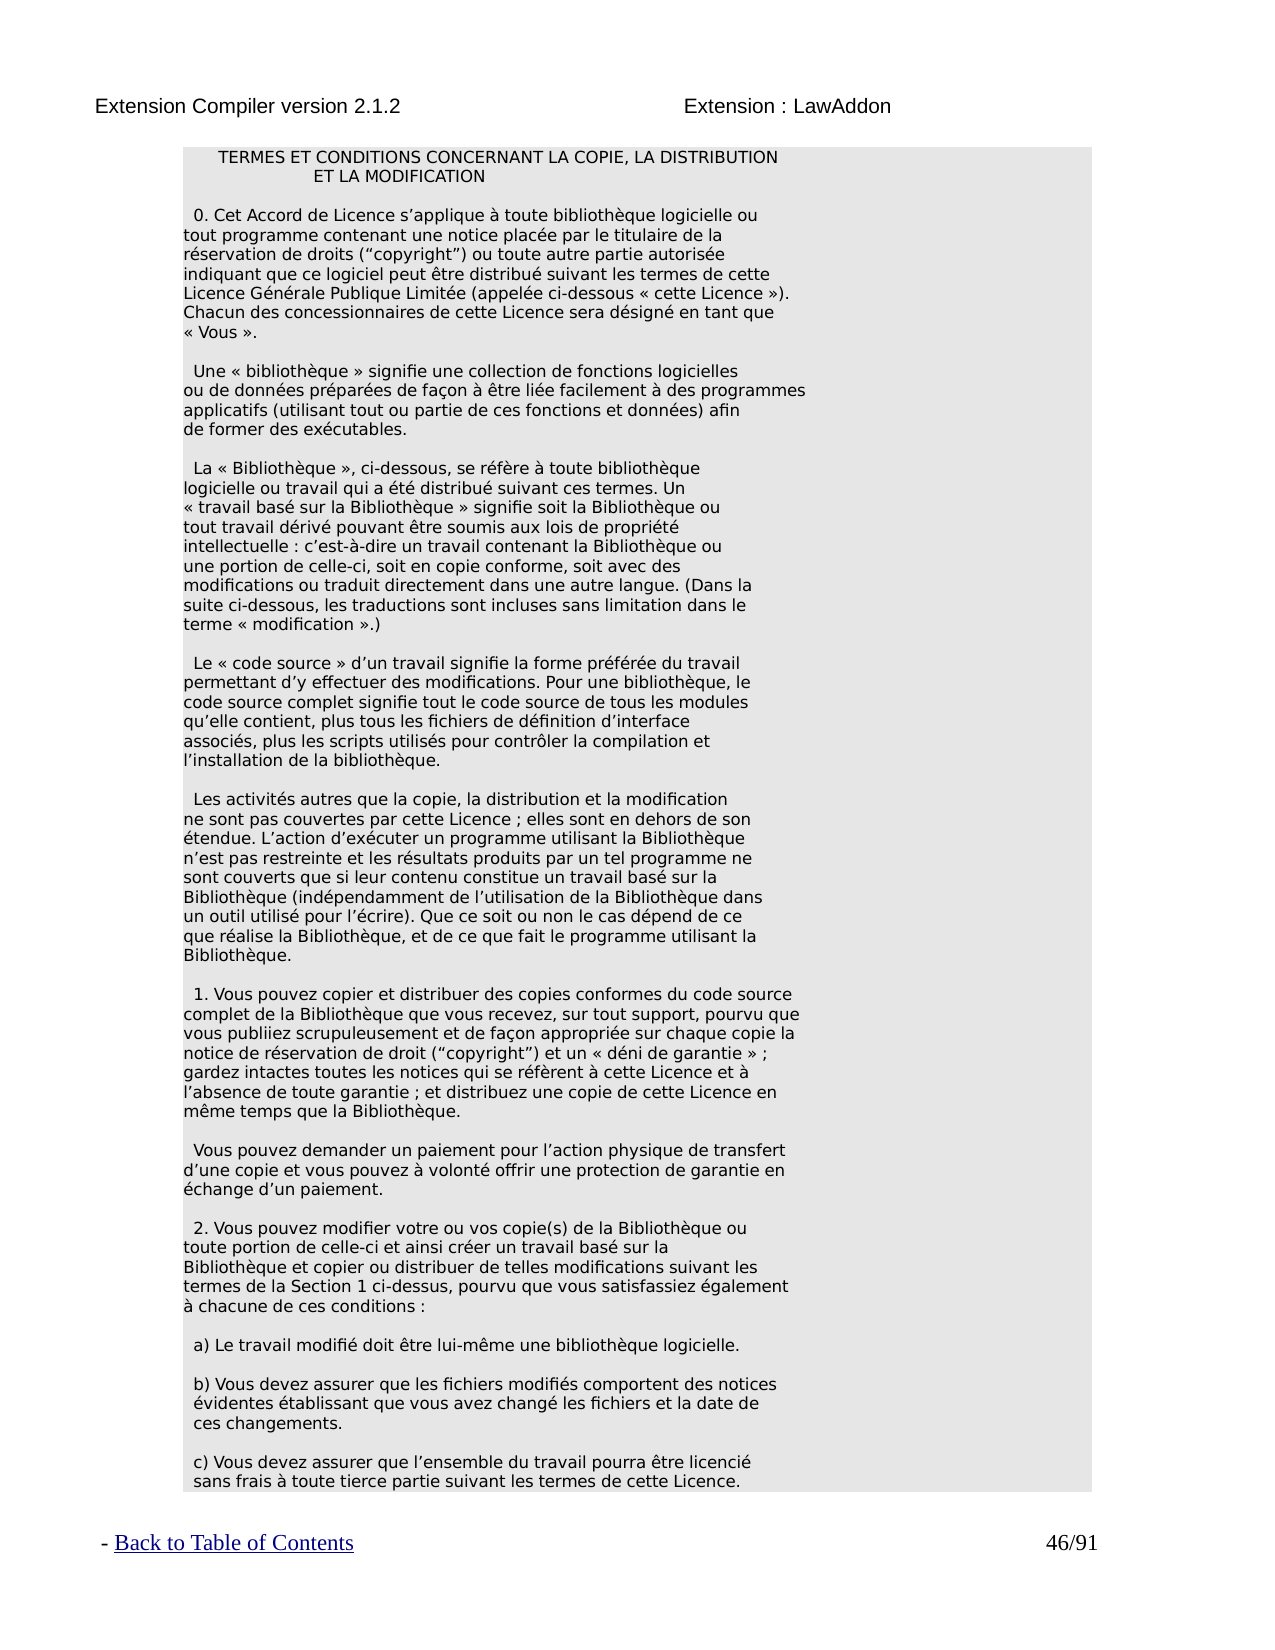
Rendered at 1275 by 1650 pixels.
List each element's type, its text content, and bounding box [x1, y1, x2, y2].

text indiquant que ce logiciel peut être distribué suivant les termes de cette [183, 264, 1092, 284]
text étendue. L’action d’exécuter un programme utilisant la Bibliothèque [183, 829, 1092, 849]
text ces changements. [183, 1414, 1092, 1433]
text « travail basé sur la Bibliothèque » signifie soit la Bibliothèque ou [183, 498, 1092, 518]
text que réalise la Bibliothèque, et de ce que fait le programme utilisant la [183, 927, 1092, 946]
text réservation de droits (“copyright”) ou toute autre partie autorisée [183, 245, 1092, 264]
text Bibliothèque. [183, 946, 1092, 966]
text ou de données préparées de façon à être liée facilement à des programmes [183, 381, 1092, 401]
text l’installation de la bibliothèque. [183, 751, 1092, 771]
text La « Bibliothèque », ci-dessous, se réfère à toute bibliothèque [183, 459, 1092, 479]
text complet de la Bibliothèque que vous recevez, sur tout support, pourvu que [183, 1004, 1092, 1024]
text même temps que la Bibliothèque. [183, 1102, 1092, 1121]
text notice de réservation de droit (“copyright”) et un « déni de garantie » ; [183, 1043, 1092, 1063]
text sans frais à toute tierce partie suivant les termes de cette Licence. [183, 1472, 1092, 1492]
text applicatifs (utilisant tout ou partie de ces fonctions et données) afin [183, 401, 1092, 420]
text Chacun des concessionnaires de cette Licence sera désigné en tant que [183, 303, 1092, 323]
text « Vous ». [183, 323, 1092, 342]
text qu’elle contient, plus tous les fichiers de définition d’interface [183, 712, 1092, 732]
text logicielle ou travail qui a été distribué suivant ces termes. Un [183, 479, 1092, 498]
text 0. Cet Accord de Licence s’applique à toute bibliothèque logicielle ou [183, 206, 1092, 225]
text n’est pas restreinte et les résultats produits par un tel programme ne [183, 849, 1092, 868]
text ne sont pas couvertes par cette Licence ; elles sont en dehors de son [183, 810, 1092, 829]
text b) Vous devez assurer que les fichiers modifiés comportent des notices [183, 1375, 1092, 1394]
text gardez intactes toutes les notices qui se réfèrent à cette Licence et à [183, 1063, 1092, 1082]
text intellectuelle : c’est-à-dire un travail contenant la Bibliothèque ou [183, 537, 1092, 557]
text tout programme contenant une notice placée par le titulaire de la [183, 225, 1092, 245]
text une portion de celle-ci, soit en copie conforme, soit avec des [183, 557, 1092, 576]
text 1. Vous pouvez copier et distribuer des copies conformes du code source [183, 985, 1092, 1004]
text termes de la Section 1 ci-dessus, pourvu que vous satisfassiez également [183, 1277, 1092, 1297]
text Les activités autres que la copie, la distribution et la modification [183, 790, 1092, 810]
text Une « bibliothèque » signifie une collection de fonctions logicielles [183, 362, 1092, 381]
text permettant d’y effectuer des modifications. Pour une bibliothèque, le [183, 673, 1092, 693]
text Bibliothèque et copier ou distribuer de telles modifications suivant les [183, 1258, 1092, 1277]
text évidentes établissant que vous avez changé les fichiers et la date de [183, 1394, 1092, 1414]
text code source complet signifie tout le code source de tous les modules [183, 693, 1092, 712]
text échange d’un paiement. [183, 1180, 1092, 1199]
text a) Le travail modifié doit être lui-même une bibliothèque logicielle. [183, 1336, 1092, 1355]
text c) Vous devez assurer que l’ensemble du travail pourra être licencié [183, 1453, 1092, 1472]
text modifications ou traduit directement dans une autre langue. (Dans la [183, 576, 1092, 596]
text l’absence de toute garantie ; et distribuez une copie de cette Licence en [183, 1082, 1092, 1102]
text de former des exécutables. [183, 420, 1092, 440]
text à chacune de ces conditions : [183, 1297, 1092, 1316]
text terme « modification ».) [183, 615, 1092, 634]
text toute portion de celle-ci et ainsi créer un travail basé sur la [183, 1238, 1092, 1258]
text ET LA MODIFICATION [183, 167, 1092, 186]
text Bibliothèque (indépendamment de l’utilisation de la Bibliothèque dans [183, 888, 1092, 907]
text associés, plus les scripts utilisés pour contrôler la compilation et [183, 732, 1092, 751]
text Vous pouvez demander un paiement pour l’action physique de transfert [183, 1141, 1092, 1160]
text Licence Générale Publique Limitée (appelée ci-dessous « cette Licence »). [183, 284, 1092, 303]
text d’une copie et vous pouvez à volonté offrir une protection de garantie en [183, 1160, 1092, 1180]
text 2. Vous pouvez modifier votre ou vos copie(s) de la Bibliothèque ou [183, 1219, 1092, 1238]
text un outil utilisé pour l’écrire). Que ce soit ou non le cas dépend de ce [183, 907, 1092, 927]
text vous publiiez scrupuleusement et de façon appropriée sur chaque copie la [183, 1024, 1092, 1043]
text TERMES ET CONDITIONS CONCERNANT LA COPIE, LA DISTRIBUTION [183, 147, 1092, 167]
text tout travail dérivé pouvant être soumis aux lois de propriété [183, 518, 1092, 537]
text Le « code source » d’un travail signifie la forme préférée du travail [183, 654, 1092, 673]
text sont couverts que si leur contenu constitue un travail basé sur la [183, 868, 1092, 888]
text suite ci-dessous, les traductions sont incluses sans limitation dans le [183, 596, 1092, 615]
